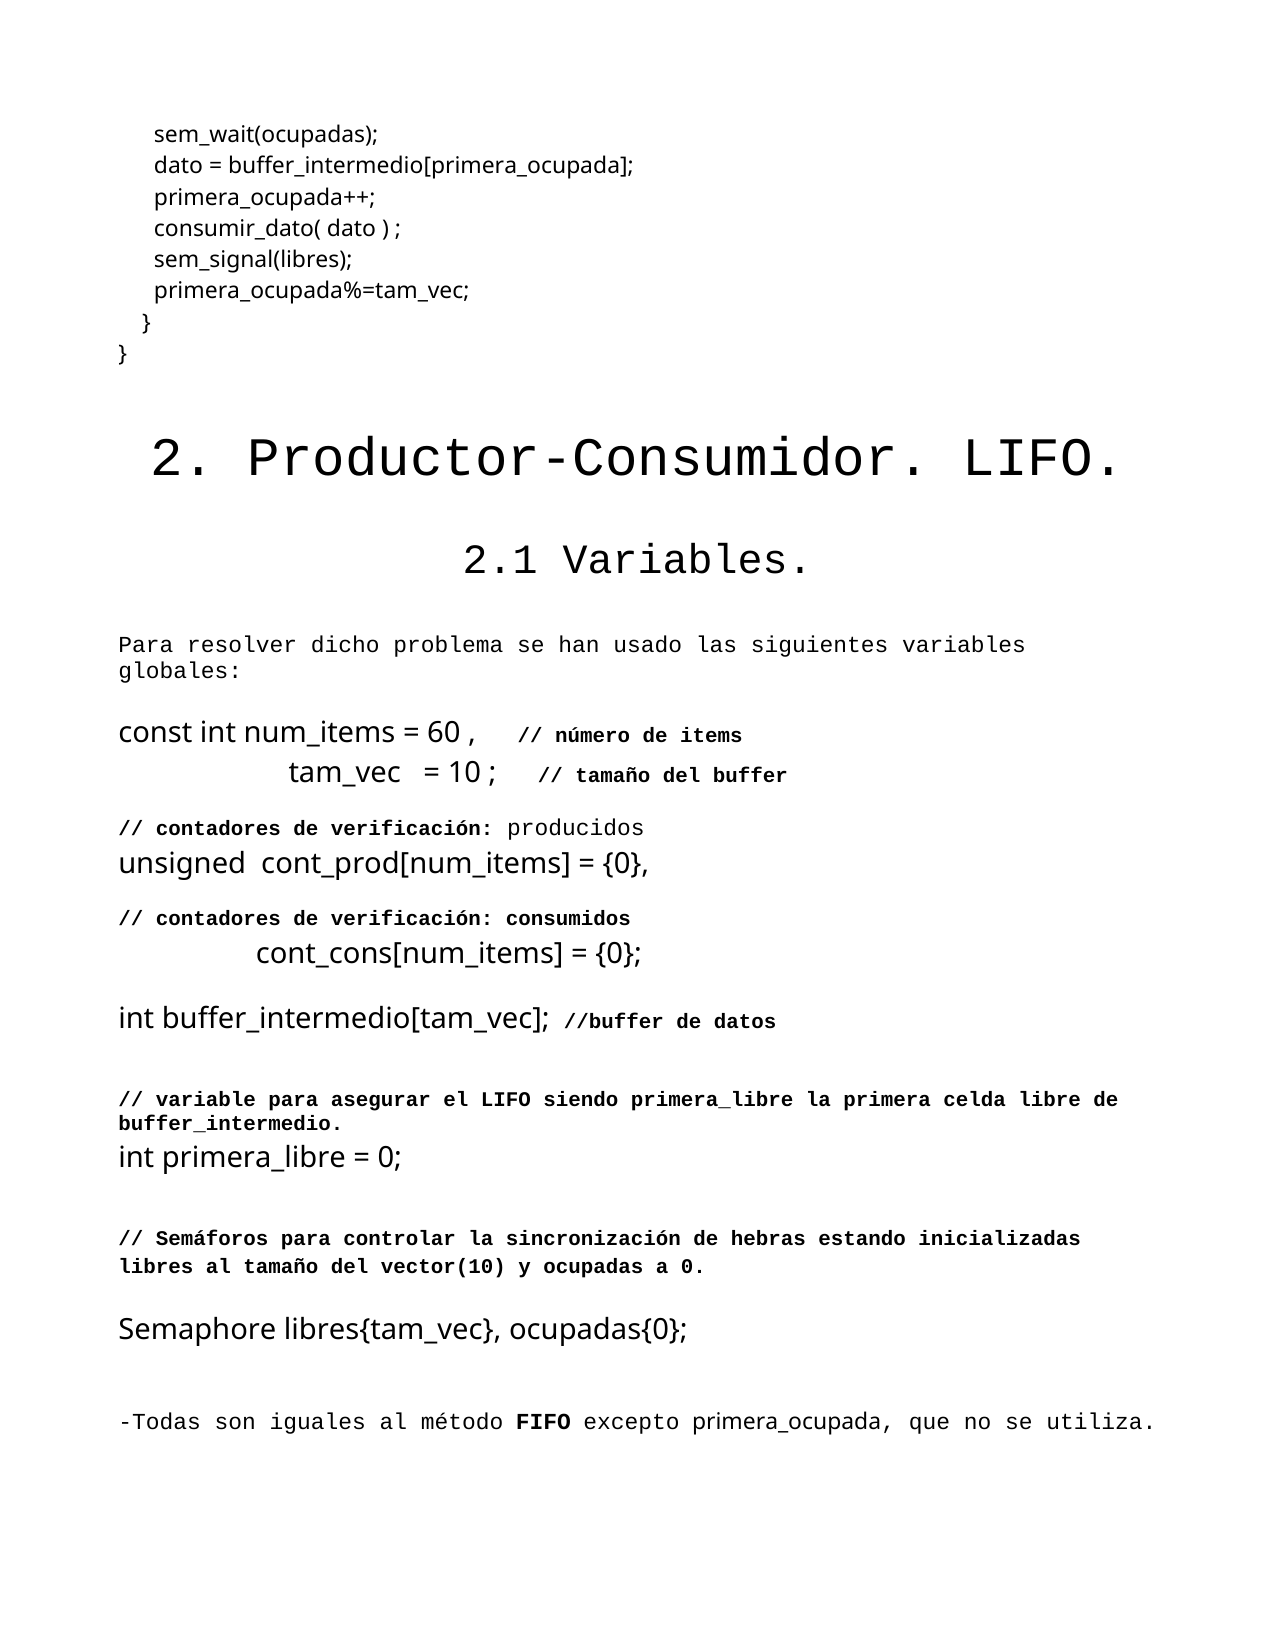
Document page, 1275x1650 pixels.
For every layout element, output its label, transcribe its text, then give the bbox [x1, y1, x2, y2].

text dato = buffer_intermedio[primera_ocupada]; [118, 149, 1157, 181]
text 2.1 Variables. [118, 539, 1157, 586]
text -Todas son iguales al método FIFO excepto primera_ocupada, que no se utiliza. [118, 1405, 1157, 1436]
text cont_cons[num_items] = {0}; [118, 932, 1157, 972]
text int primera_libre = 0; [118, 1136, 1157, 1176]
text sem_signal(libres); [118, 243, 1157, 274]
text // contadores de verificación: consumidos [118, 908, 1157, 932]
text } [118, 337, 1157, 368]
text primera_ocupada%=tam_vec; [118, 274, 1157, 306]
text // variable para asegurar el LIFO siendo primera_libre la primera celda libre de buffer_intermedio. [118, 1089, 1157, 1136]
text Semaphore libres{tam_vec}, ocupadas{0}; [118, 1308, 1157, 1348]
text tam_vec = 10 ; // tamaño del buffer [118, 751, 1157, 791]
text unsigned cont_prod[num_items] = {0}, [118, 843, 1157, 882]
text sem_wait(ocupadas); [118, 118, 1157, 149]
text 2. Productor-Consumidor. LIFO. [118, 431, 1157, 492]
text // Semáforos para controlar la sincronización de hebras estando inicializadas libres al tamaño del vector(10) y ocupadas a 0. [118, 1228, 1157, 1280]
text consumir_dato( dato ) ; [118, 212, 1157, 243]
text int buffer_intermedio[tam_vec]; //buffer de datos [118, 997, 1157, 1037]
text Para resolver dicho problema se han usado las siguientes variables globales: [118, 633, 1157, 685]
text // contadores de verificación: producidos [118, 817, 1157, 843]
text const int num_items = 60 , // número de items [118, 711, 1157, 751]
text } [118, 306, 1157, 337]
text primera_ocupada++; [118, 181, 1157, 212]
